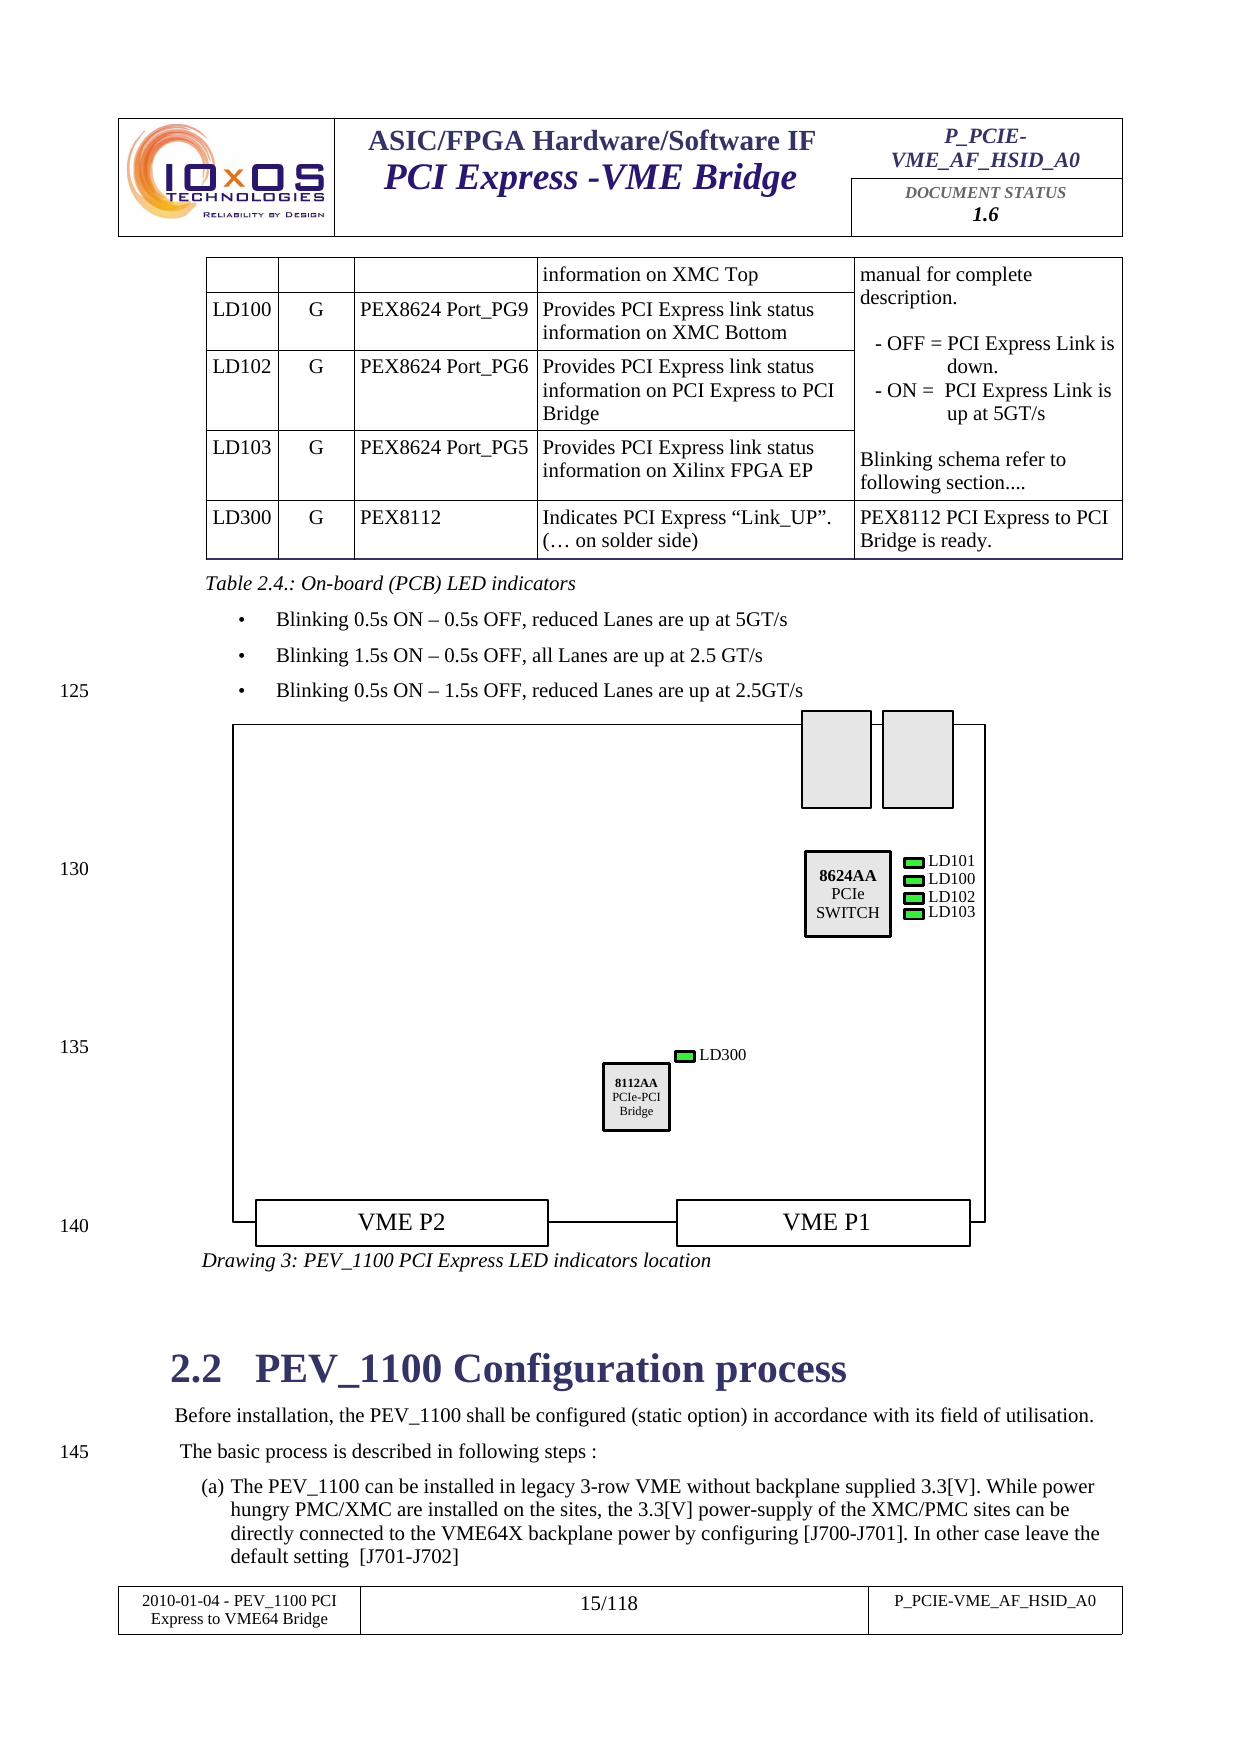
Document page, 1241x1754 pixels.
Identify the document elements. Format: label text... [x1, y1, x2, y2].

table_cell PEX8624 Port_PG5 [355, 431, 537, 500]
list Blinking 1.5s ON – 0.5s OFF, all Lanes are up at 2.5 GT/s [238, 643, 1122, 667]
table_cell G [279, 431, 354, 500]
list Blinking 0.5s ON – 0.5s OFF, reduced Lanes are up at 5GT/s [238, 608, 1122, 631]
table_cell LD100 [207, 293, 278, 349]
table_cell Provides PCI Express link status information on PCI Express to PCI Bridge [538, 351, 854, 430]
text Before installation, the PEV_1100 shall be configured (static option) in accordance with its field of utilisation. [174, 1404, 1122, 1427]
table_header [355, 258, 537, 292]
subtitle PEV_1100 Configuration process [159, 1345, 1122, 1391]
table_header [207, 258, 278, 292]
text Drawing 3: PEV_1100 PCI Express LED indicators location [202, 1249, 1023, 1272]
table_cell LD300 [207, 501, 278, 558]
table_cell LD103 [207, 431, 278, 500]
table_cell G [279, 501, 354, 558]
table_cell Provides PCI Express link status information on Xilinx FPGA EP [538, 431, 854, 500]
list Blinking 0.5s ON – 1.5s OFF, reduced Lanes are up at 2.5GT/s [238, 679, 1122, 702]
table_cell G [279, 351, 354, 430]
list The PEV_1100 can be installed in legacy 3-row VME without backplane supplied 3.3[V]. While power hungry PMC/XMC are installed on the sites, the 3.3[V] power-supply of the XMC/PMC sites can be directly connected to the VME64X backplane power by configuring [J700-J701]. In other case leave the default setting [J701-J702] [201, 1475, 1122, 1568]
table_cell Indicates PCI Express “Link_UP”. (… on solder side) [538, 501, 854, 558]
text The basic process is described in following steps : [174, 1439, 1122, 1463]
table_cell G [279, 293, 354, 349]
table_cell PEX8624 Port_PG9 [355, 293, 537, 349]
picture [125, 123, 326, 222]
table_cell PEX8112 PCI Express to PCI Bridge is ready. [855, 501, 1122, 558]
table_cell LD102 [207, 351, 278, 430]
table_cell PEX8624 Port_PG6 [355, 351, 537, 430]
table_header [279, 258, 354, 292]
table_header information on XMC Top [538, 258, 854, 292]
table_cell Provides PCI Express link status information on XMC Bottom [538, 293, 854, 349]
table_cell manual for complete description. - OFF = PCI Express Link is down. - ON = PCI Express Link is up at 5GT/s Blinking schema refer to following section.... [855, 258, 1122, 500]
table_cell PEX8112 [355, 501, 537, 558]
text Table 2.4.: On-board (PCB) LED indicators [205, 572, 1122, 595]
